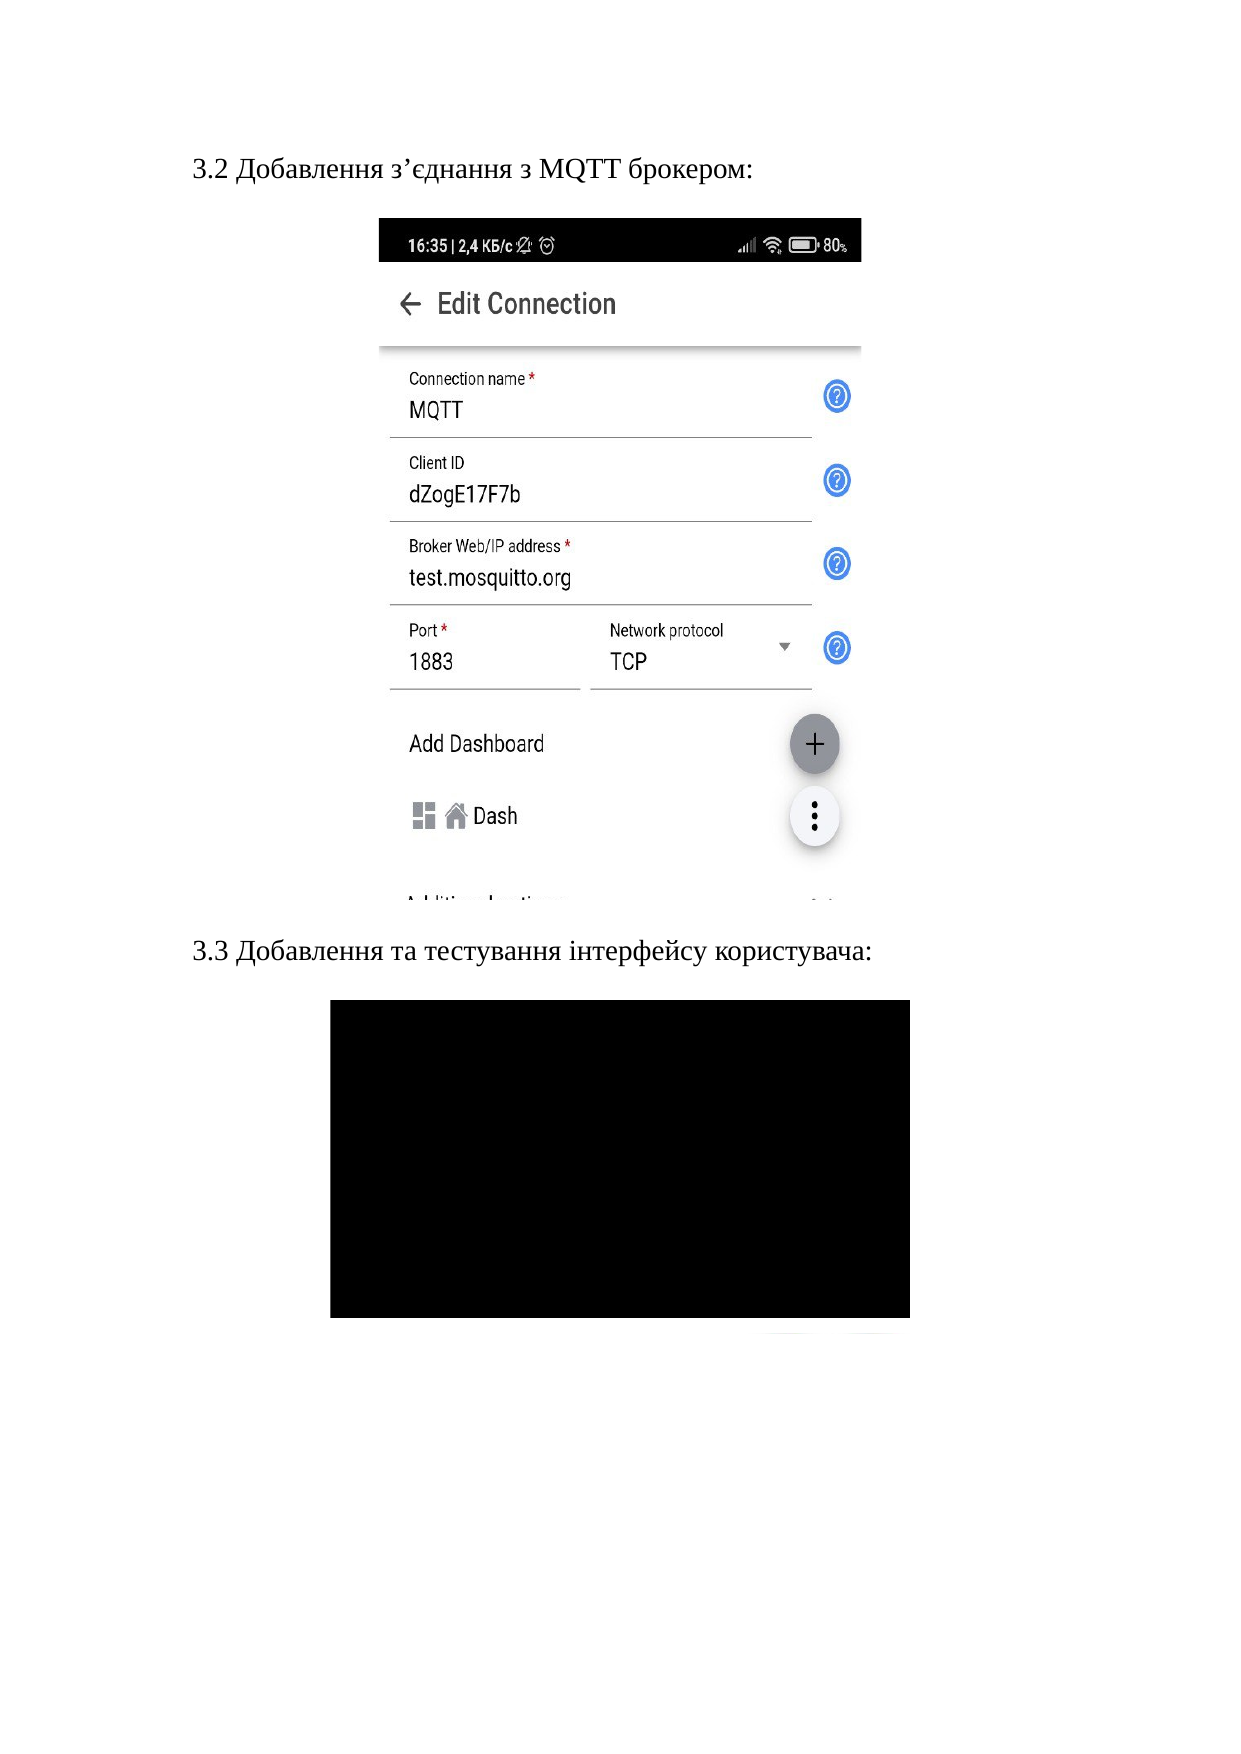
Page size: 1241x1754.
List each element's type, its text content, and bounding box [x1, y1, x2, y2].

text 3.3 Добавлення та тестування інтерфейсу користувача: [118, 933, 1122, 967]
text 3.2 Добавлення з’єднання з MQTT брокером: [118, 152, 1122, 185]
